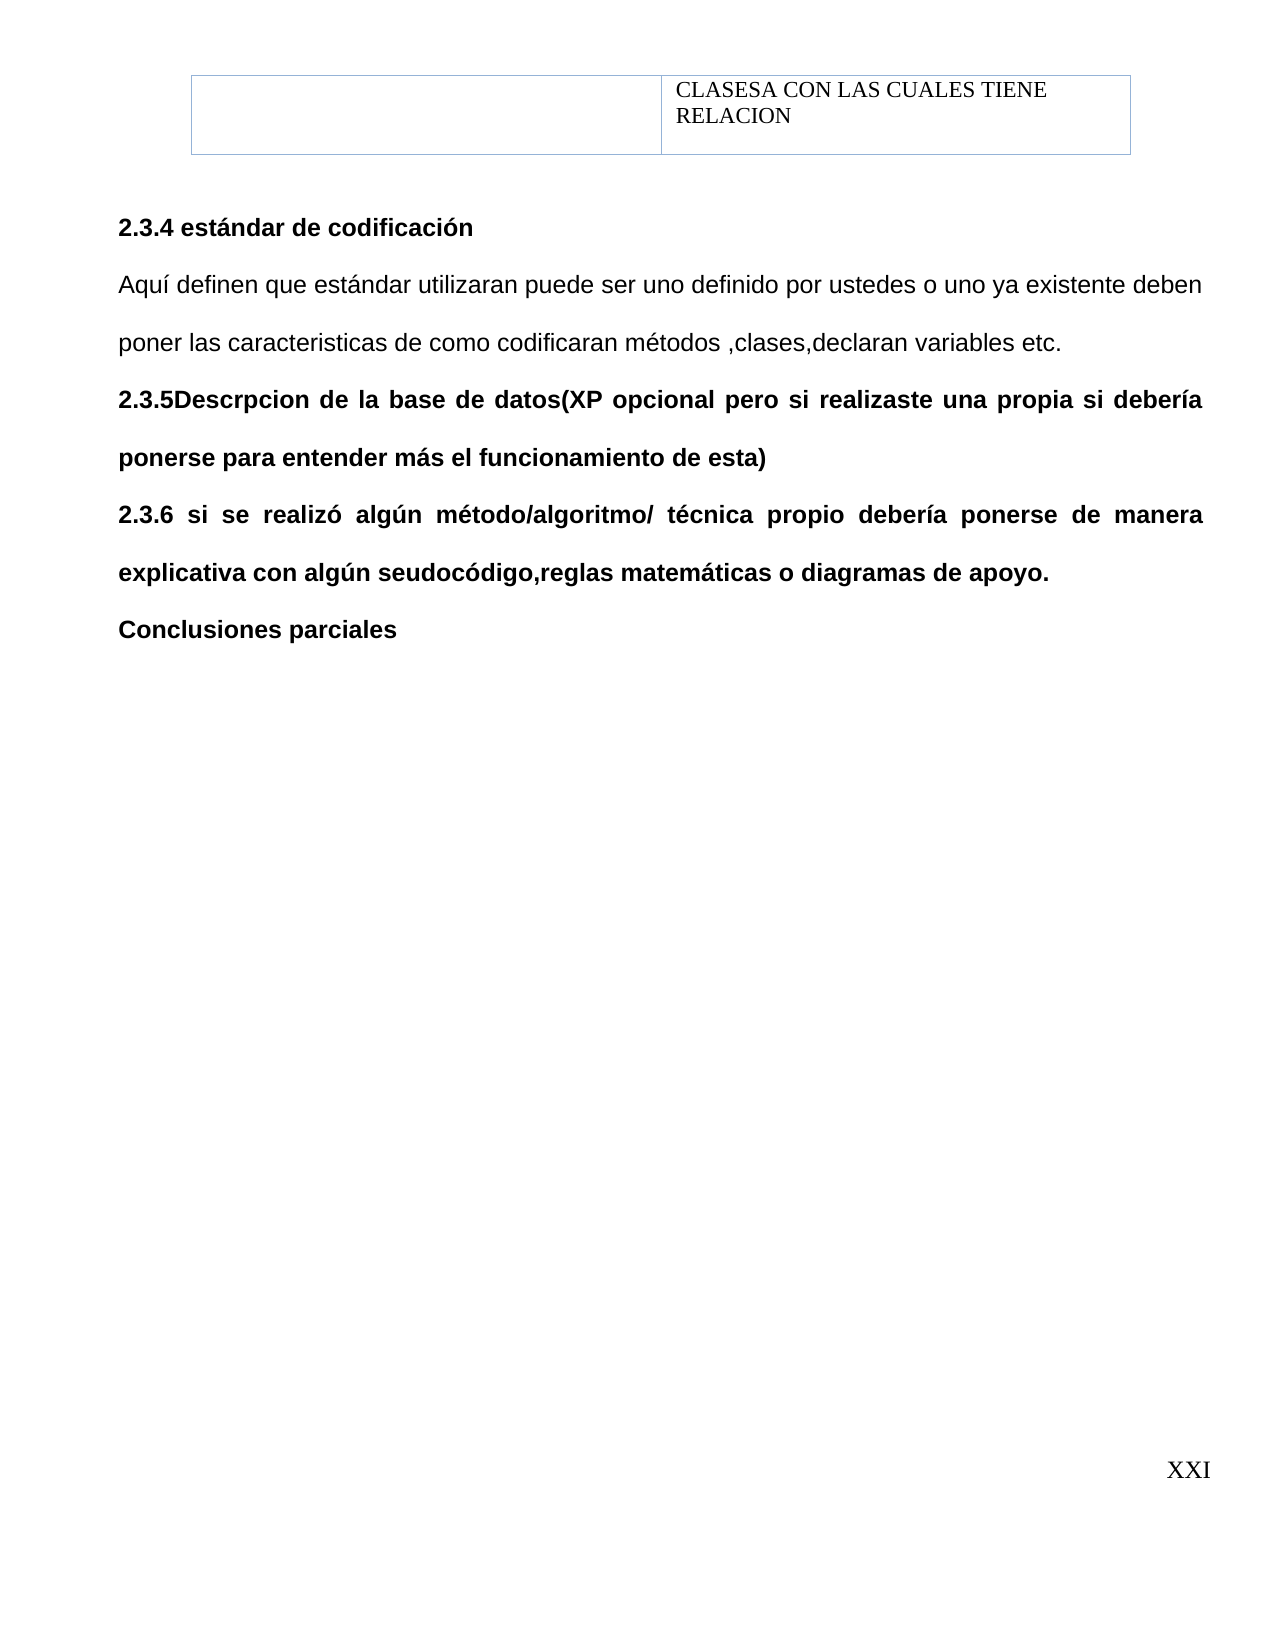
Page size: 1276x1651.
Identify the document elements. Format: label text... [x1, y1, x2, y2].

table_cell [192, 76, 661, 154]
table_cell CLASESA CON LAS CUALES TIENE RELACION [662, 76, 1130, 154]
text Aquí definen que estándar utilizaran puede ser uno definido por ustedes o uno ya existente deben poner las caracteristicas de como codificaran métodos ,clases,declaran variables etc. [118, 270, 1204, 356]
text 2.3.6 si se realizó algún método/algoritmo/ técnica propio debería ponerse de manera explicativa con algún seudocódigo,reglas matemáticas o diagramas de apoyo. [118, 500, 1204, 586]
text Conclusiones parciales [118, 615, 1204, 644]
text 2.3.5Descrpcion de la base de datos(XP opcional pero si realizaste una propia si debería ponerse para entender más el funcionamiento de esta) [118, 385, 1204, 471]
text 2.3.4 estándar de codificación [118, 213, 1204, 241]
